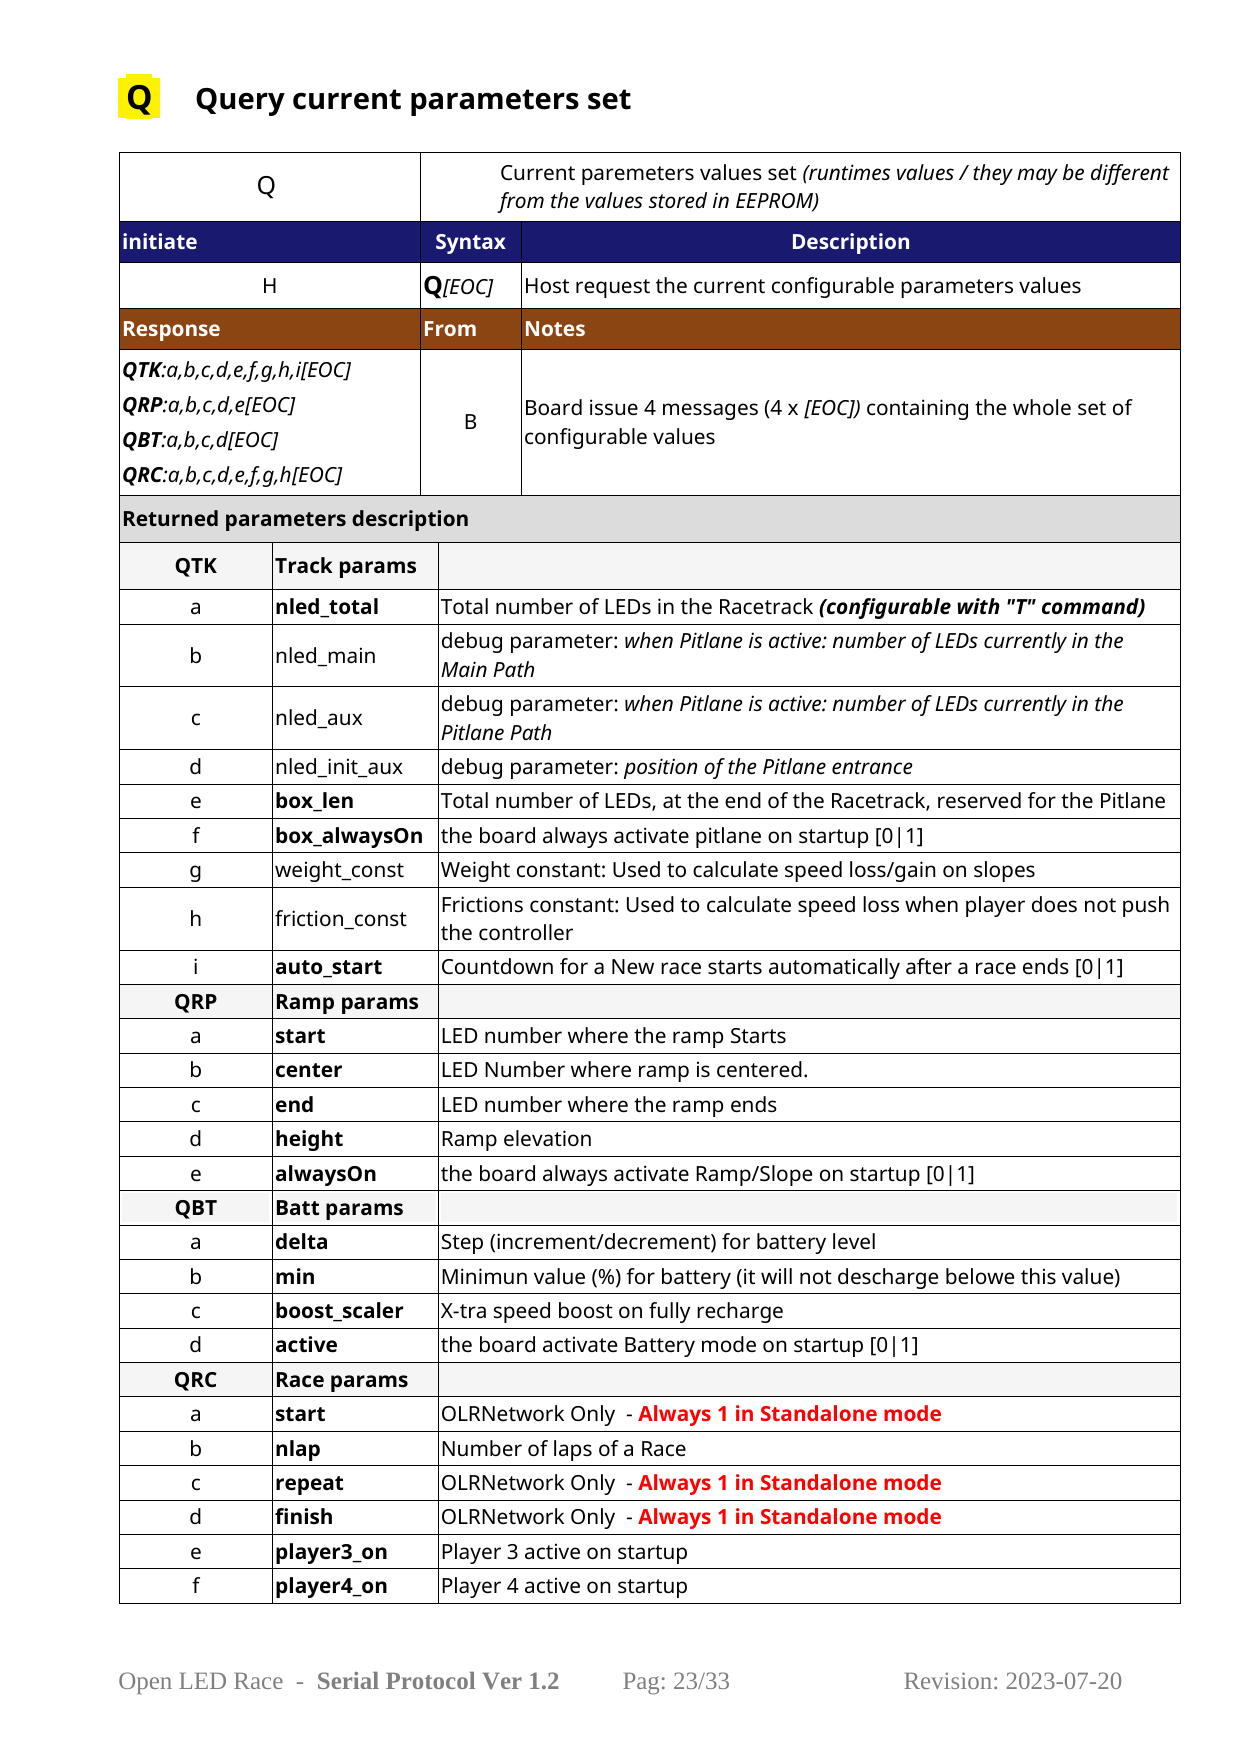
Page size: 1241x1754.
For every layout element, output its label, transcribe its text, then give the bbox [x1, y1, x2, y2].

table_cell OLRNetwork Only - Always 1 in Standalone mode [439, 1466, 1180, 1499]
table_cell the board always activate Ramp/Slope on startup [0|1] [439, 1157, 1180, 1190]
table_cell f [120, 1569, 272, 1603]
table_cell player3_on [273, 1535, 438, 1568]
table_cell nled_total [273, 590, 438, 623]
table_cell QRP [120, 985, 272, 1018]
table_cell c [120, 687, 272, 749]
table_cell delta [273, 1226, 438, 1259]
table_cell h [120, 888, 272, 949]
table_cell QTK:a,b,c,d,e,f,g,h,i[EOC] QRP:a,b,c,d,e[EOC] QBT:a,b,c,d[EOC] QRC:a,b,c,d,e,f,g,h[EOC] [120, 350, 420, 494]
table_cell b [120, 1054, 272, 1087]
table_cell boost_scaler [273, 1294, 438, 1328]
table_cell QTK [120, 543, 272, 589]
table_cell player4_on [273, 1569, 438, 1603]
table_cell a [120, 1019, 272, 1053]
table_cell nled_init_aux [273, 750, 438, 783]
table_cell [439, 543, 1180, 589]
table_cell end [273, 1088, 438, 1121]
table_cell Total number of LEDs in the Racetrack (configurable with "T" command) [439, 590, 1180, 623]
subtitle Q Query current parameters set [118, 74, 1181, 119]
table_cell nled_main [273, 625, 438, 686]
table_cell Step (increment/decrement) for battery level [439, 1226, 1180, 1259]
table_cell b [120, 1432, 272, 1465]
table_cell Host request the current configurable parameters values [522, 263, 1180, 308]
table_cell Number of laps of a Race [439, 1432, 1180, 1465]
table_cell [439, 1191, 1180, 1224]
table_cell Notes [522, 309, 1180, 349]
table_cell friction_const [273, 888, 438, 949]
table_cell g [120, 853, 272, 887]
table_cell finish [273, 1501, 438, 1534]
table_cell debug parameter: when Pitlane is active: number of LEDs currently in the Main Path [439, 625, 1180, 686]
table_cell Ramp elevation [439, 1122, 1180, 1156]
table_cell box_alwaysOn [273, 819, 438, 852]
table_cell alwaysOn [273, 1157, 438, 1190]
table_cell e [120, 1535, 272, 1568]
table_cell Weight constant: Used to calculate speed loss/gain on slopes [439, 853, 1180, 887]
table_cell Board issue 4 messages (4 x [EOC]) containing the whole set of configurable values [522, 350, 1180, 494]
table_cell weight_const [273, 853, 438, 887]
table_cell repeat [273, 1466, 438, 1499]
table_cell b [120, 625, 272, 686]
table_cell Syntax [421, 222, 521, 262]
table_cell min [273, 1260, 438, 1293]
table_cell box_len [273, 785, 438, 818]
table_cell QBT [120, 1191, 272, 1224]
table_cell c [120, 1294, 272, 1328]
table_cell auto_start [273, 951, 438, 984]
table_cell OLRNetwork Only - Always 1 in Standalone mode [439, 1397, 1180, 1431]
table_cell Countdown for a New race starts automatically after a race ends [0|1] [439, 951, 1180, 984]
table_cell QRC [120, 1363, 272, 1396]
table_cell height [273, 1122, 438, 1156]
table_cell H [120, 263, 420, 308]
table_cell Ramp params [273, 985, 438, 1018]
table_cell Batt params [273, 1191, 438, 1224]
table_cell c [120, 1466, 272, 1499]
table_header Returned parameters description [120, 496, 1180, 542]
table_cell From [421, 309, 521, 349]
table_cell e [120, 1157, 272, 1190]
table_cell Player 4 active on startup [439, 1569, 1180, 1603]
table_cell OLRNetwork Only - Always 1 in Standalone mode [439, 1501, 1180, 1534]
table_cell Q[EOC] [421, 263, 521, 308]
table_cell active [273, 1329, 438, 1362]
table_cell Track params [273, 543, 438, 589]
table_cell debug parameter: position of the Pitlane entrance [439, 750, 1180, 783]
table_cell center [273, 1054, 438, 1087]
table_cell f [120, 819, 272, 852]
table_cell the board activate Battery mode on startup [0|1] [439, 1329, 1180, 1362]
table_cell Response [120, 309, 420, 349]
table_cell Minimun value (%) for battery (it will not descharge belowe this value) [439, 1260, 1180, 1293]
table_cell a [120, 1226, 272, 1259]
table_cell e [120, 785, 272, 818]
table_cell Race params [273, 1363, 438, 1396]
table_cell initiate [120, 222, 420, 262]
table_cell d [120, 1122, 272, 1156]
table_cell nlap [273, 1432, 438, 1465]
table_cell d [120, 1501, 272, 1534]
table_cell [439, 1363, 1180, 1396]
table_cell LED number where the ramp Starts [439, 1019, 1180, 1053]
table_cell c [120, 1088, 272, 1121]
table_cell the board always activate pitlane on startup [0|1] [439, 819, 1180, 852]
table_cell Frictions constant: Used to calculate speed loss when player does not push the controller [439, 888, 1180, 949]
table_header Q [120, 153, 420, 221]
table_cell start [273, 1397, 438, 1431]
table_cell b [120, 1260, 272, 1293]
table_header Current paremeters values set (runtimes values / they may be different from the values stored in EEPROM) [421, 153, 1180, 221]
table_cell a [120, 590, 272, 623]
table_cell debug parameter: when Pitlane is active: number of LEDs currently in the Pitlane Path [439, 687, 1180, 749]
table_cell Total number of LEDs, at the end of the Racetrack, reserved for the Pitlane [439, 785, 1180, 818]
table_cell B [421, 350, 521, 494]
table_cell i [120, 951, 272, 984]
table_cell [439, 985, 1180, 1018]
table_cell LED number where the ramp ends [439, 1088, 1180, 1121]
table_cell LED Number where ramp is centered. [439, 1054, 1180, 1087]
table_cell X-tra speed boost on fully recharge [439, 1294, 1180, 1328]
table_cell a [120, 1397, 272, 1431]
table_cell Player 3 active on startup [439, 1535, 1180, 1568]
table_cell d [120, 750, 272, 783]
table_cell d [120, 1329, 272, 1362]
table_cell Description [522, 222, 1180, 262]
table_cell nled_aux [273, 687, 438, 749]
table_cell start [273, 1019, 438, 1053]
